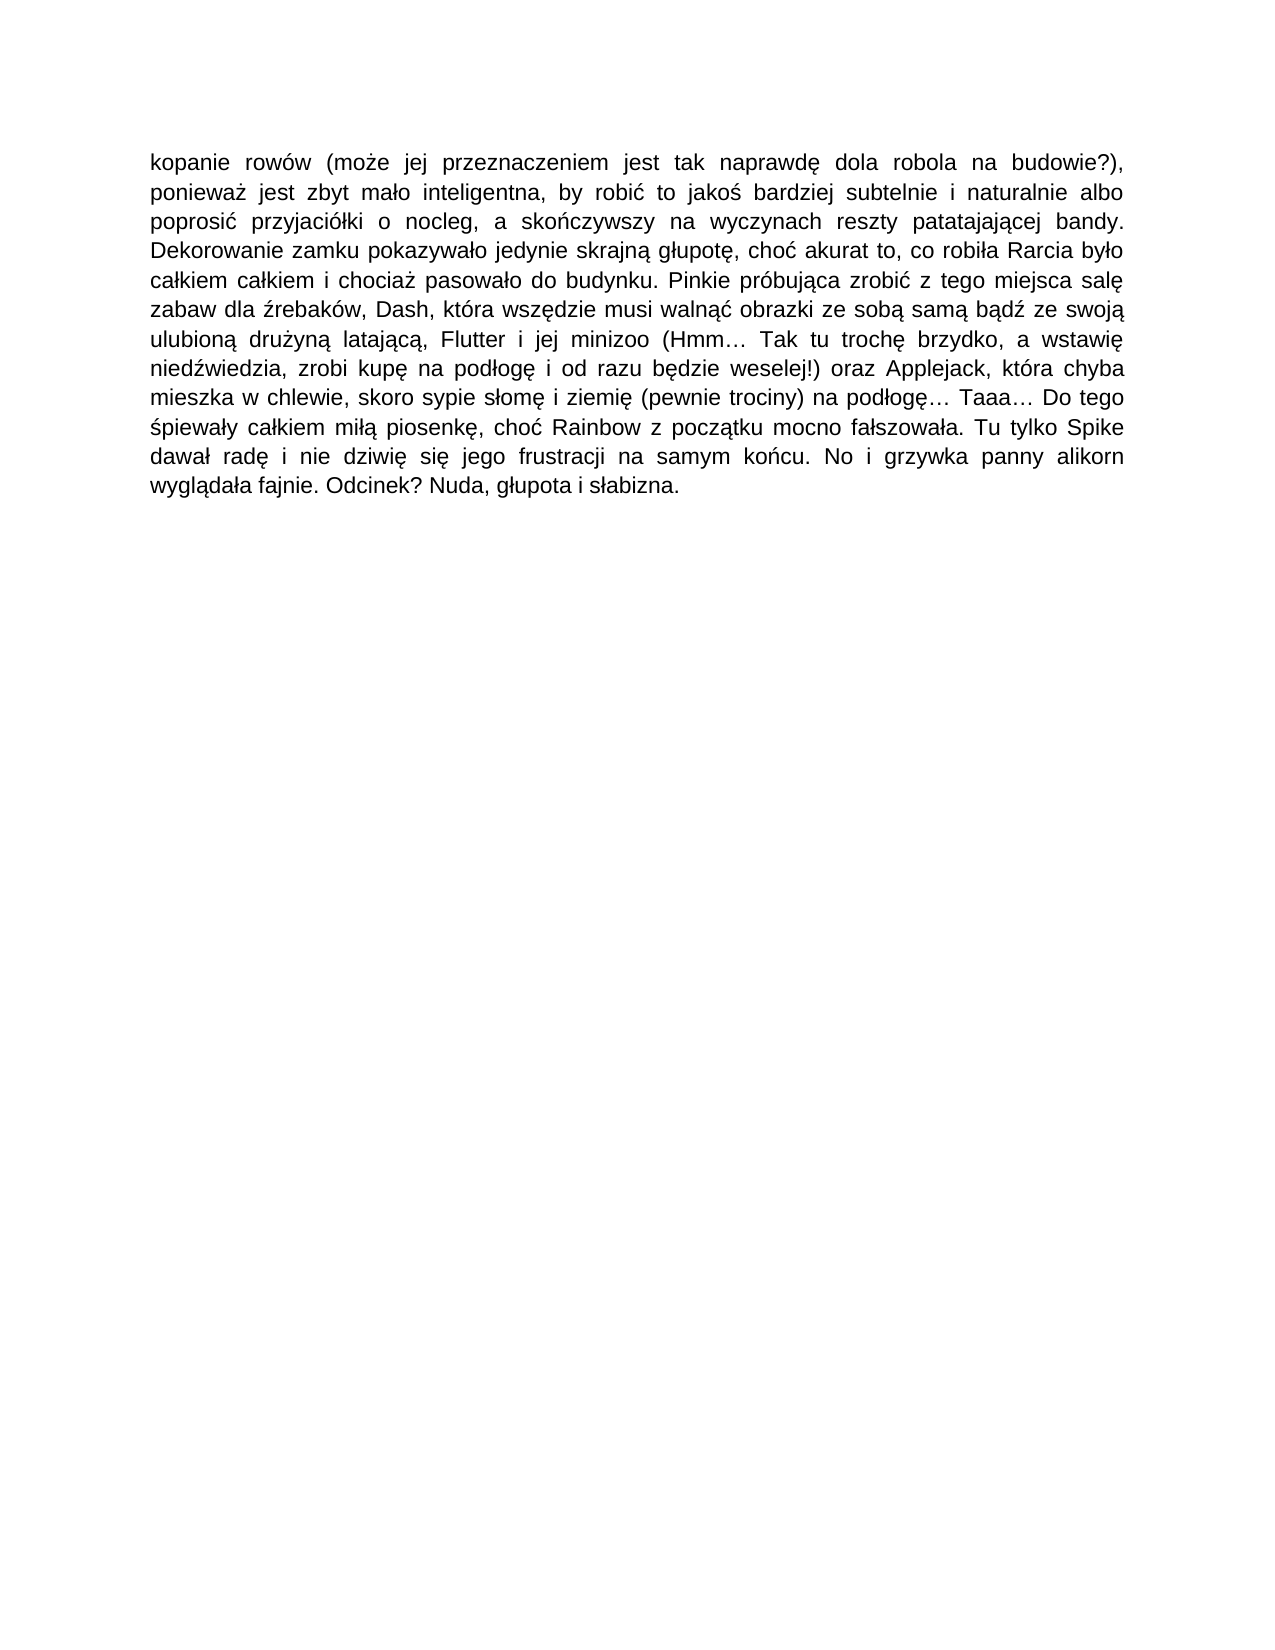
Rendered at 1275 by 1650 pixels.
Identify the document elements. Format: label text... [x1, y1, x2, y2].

text kopanie rowów (może jej przeznaczeniem jest tak naprawdę dola robola na budowie?), ponieważ jest zbyt mało inteligentna, by robić to jakoś bardziej subtelnie i naturalnie albo poprosić przyjaciółki o nocleg, a skończywszy na wyczynach reszty patatajającej bandy. Dekorowanie zamku pokazywało jedynie skrajną głupotę, choć akurat to, co robiła Rarcia było całkiem całkiem i chociaż pasowało do budynku. Pinkie próbująca zrobić z tego miejsca salę zabaw dla źrebaków, Dash, która wszędzie musi walnąć obrazki ze sobą samą bądź ze swoją ulubioną drużyną latającą, Flutter i jej minizoo (Hmm… Tak tu trochę brzydko, a wstawię niedźwiedzia, zrobi kupę na podłogę i od razu będzie weselej!) oraz Applejack, która chyba mieszka w chlewie, skoro sypie słomę i ziemię (pewnie trociny) na podłogę… Taaa… Do tego śpiewały całkiem miłą piosenkę, choć Rainbow z początku mocno fałszowała. Tu tylko Spike dawał radę i nie dziwię się jego frustracji na samym końcu. No i grzywka panny alikorn wyglądała fajnie. Odcinek? Nuda, głupota i słabizna. [150, 150, 1125, 499]
